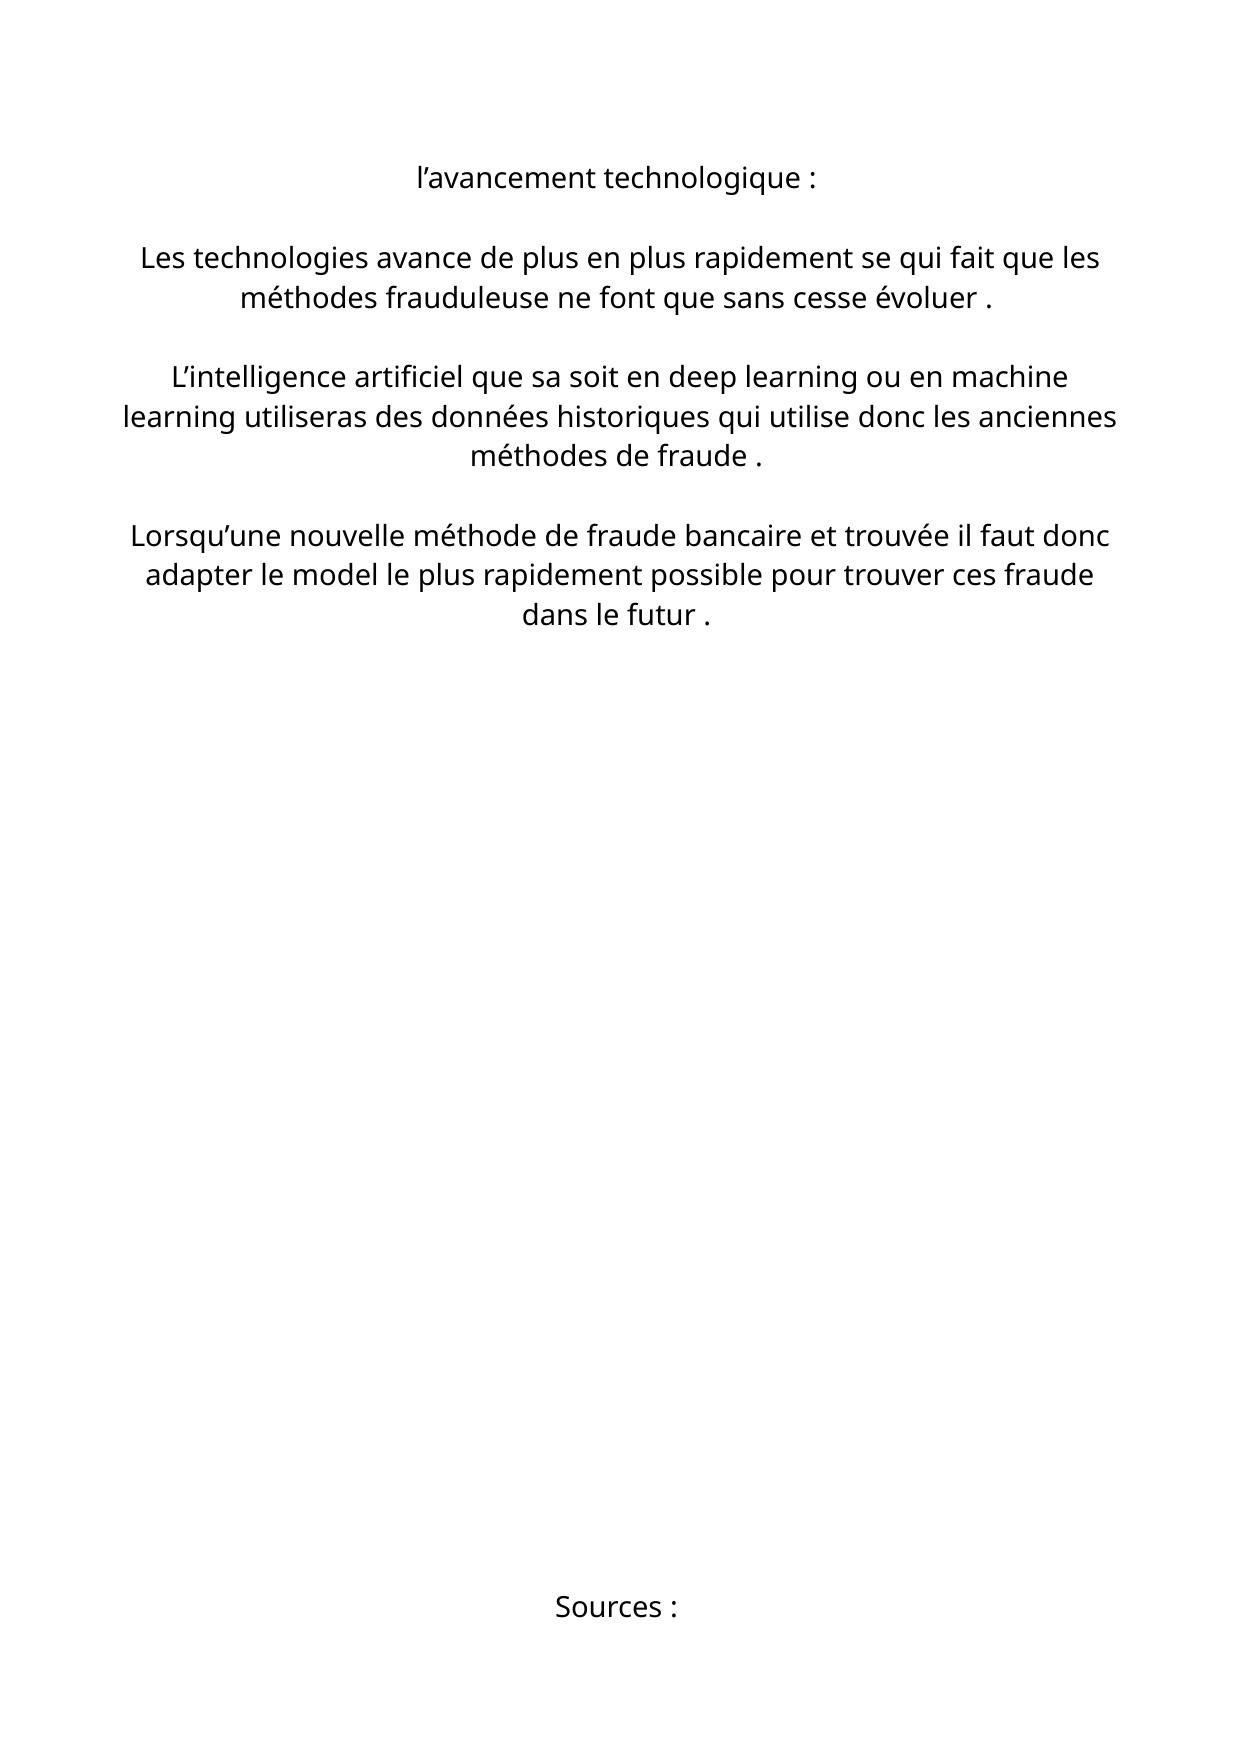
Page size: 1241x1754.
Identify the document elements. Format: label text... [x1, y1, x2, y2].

text L’intelligence artificiel que sa soit en deep learning ou en machine learning utiliseras des données historiques qui utilise donc les anciennes méthodes de fraude . [118, 356, 1122, 475]
text Lorsqu’une nouvelle méthode de fraude bancaire et trouvée il faut donc adapter le model le plus rapidement possible pour trouver ces fraude dans le futur . [118, 515, 1122, 634]
text Les technologies avance de plus en plus rapidement se qui fait que les méthodes frauduleuse ne font que sans cesse évoluer . [118, 237, 1122, 317]
text Sources : [118, 1587, 1122, 1626]
text l’avancement technologique : [118, 158, 1122, 197]
